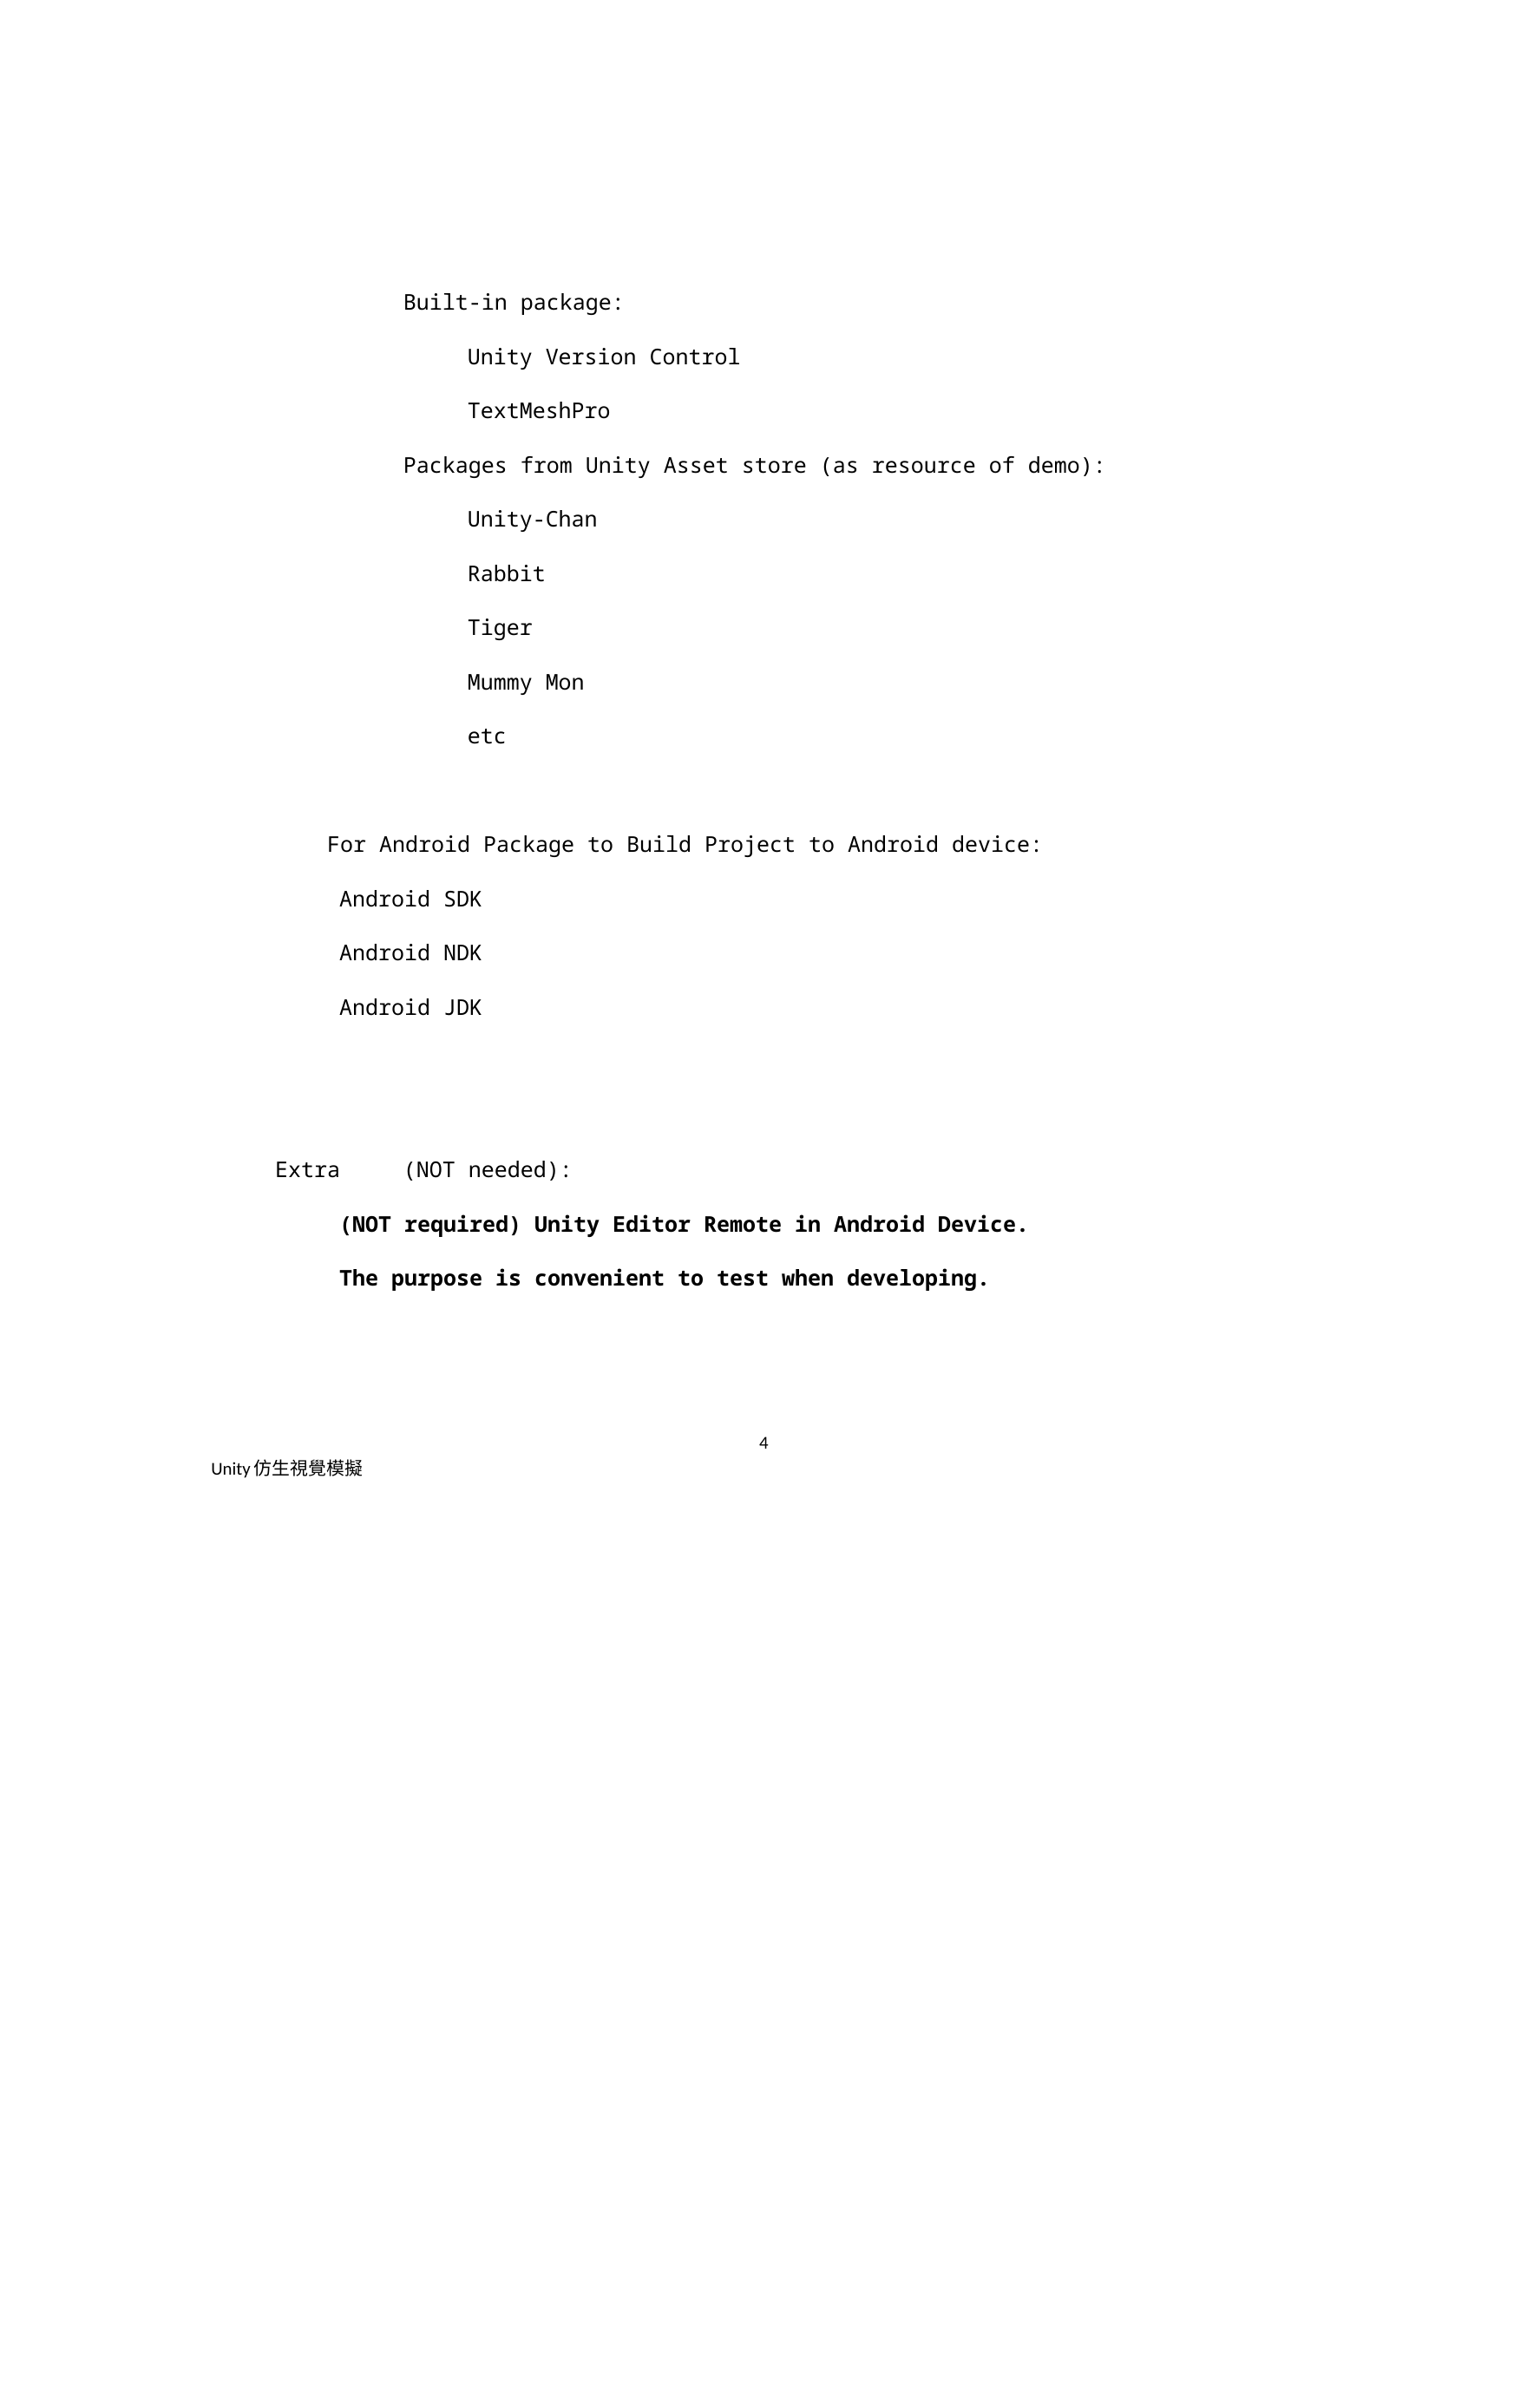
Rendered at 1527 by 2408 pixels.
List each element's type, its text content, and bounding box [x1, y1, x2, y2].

text Android JDK [275, 971, 1316, 1025]
text For Android Package to Build Project to Android device: [275, 808, 1316, 862]
text Android NDK [275, 917, 1316, 971]
text Packages from Unity Asset store (as resource of demo): [275, 429, 1316, 483]
text Tiger [275, 592, 1316, 645]
text Unity-Chan [275, 483, 1316, 537]
text Mummy Mon [275, 645, 1316, 700]
text Built-in package: [275, 266, 1316, 320]
text The purpose is convenient to test when developing. [275, 1242, 1316, 1296]
text (NOT required) Unity Editor Remote in Android Device. [275, 1188, 1316, 1242]
text Extra (NOT needed): [211, 1134, 1316, 1188]
text Unity Version Control [275, 320, 1316, 375]
text Rabbit [275, 537, 1316, 592]
text etc [275, 700, 1316, 754]
text Android SDK [275, 862, 1316, 917]
text TextMeshPro [275, 375, 1316, 429]
